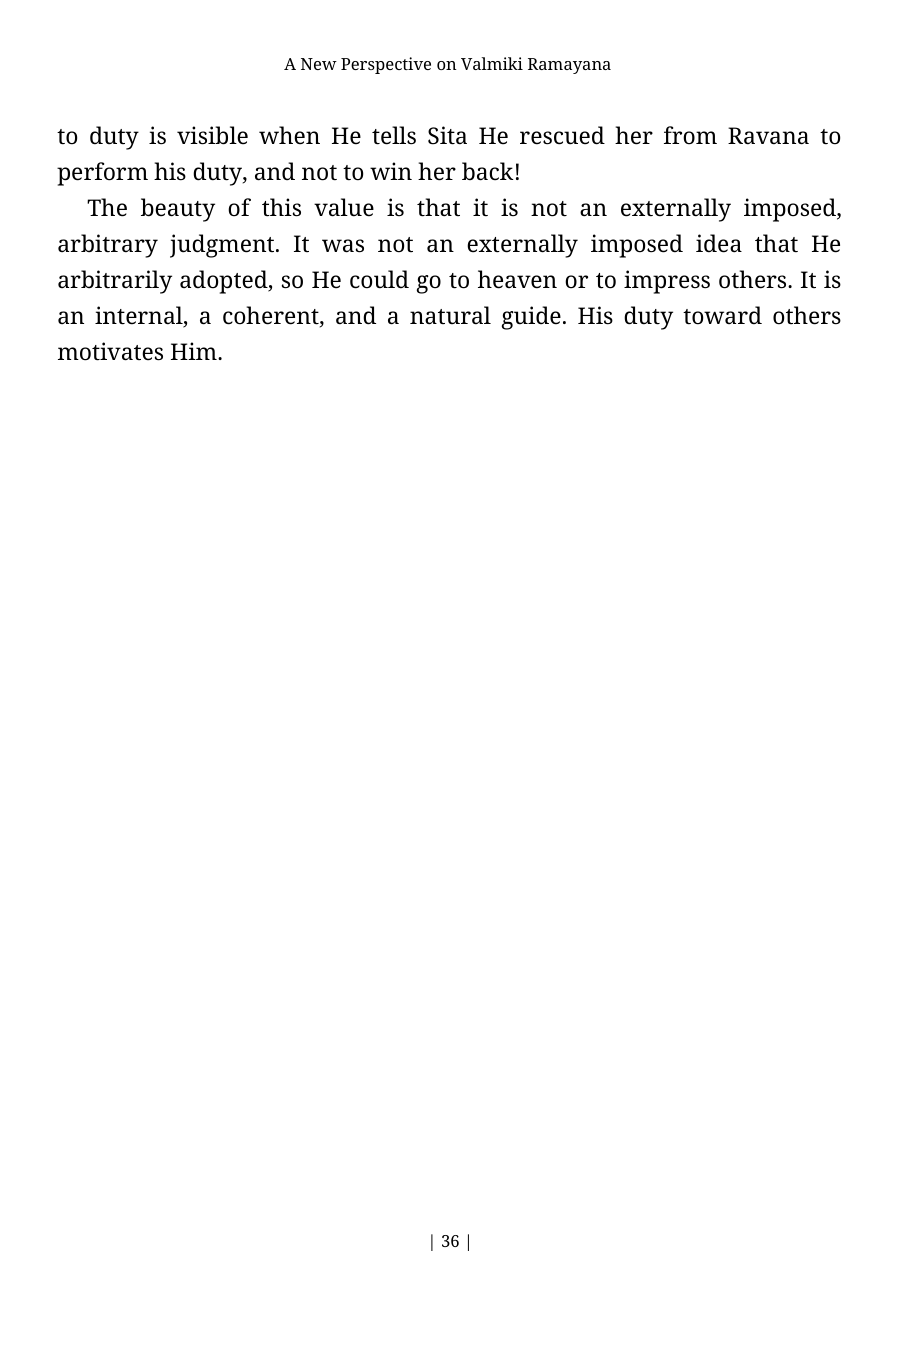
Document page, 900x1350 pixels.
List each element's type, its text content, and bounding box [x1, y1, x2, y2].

text The beauty of this value is that it is not an externally imposed, arbitrary judgment. It was not an externally imposed idea that He arbitrarily adopted, so He could go to heaven or to impress others. It is an internal, a coherent, and a natural guide. His duty toward others motivates Him. [57, 192, 843, 367]
text to duty is visible when He tells Sita He rescued her from Ravana to perform his duty, and not to win her back! [57, 120, 843, 187]
